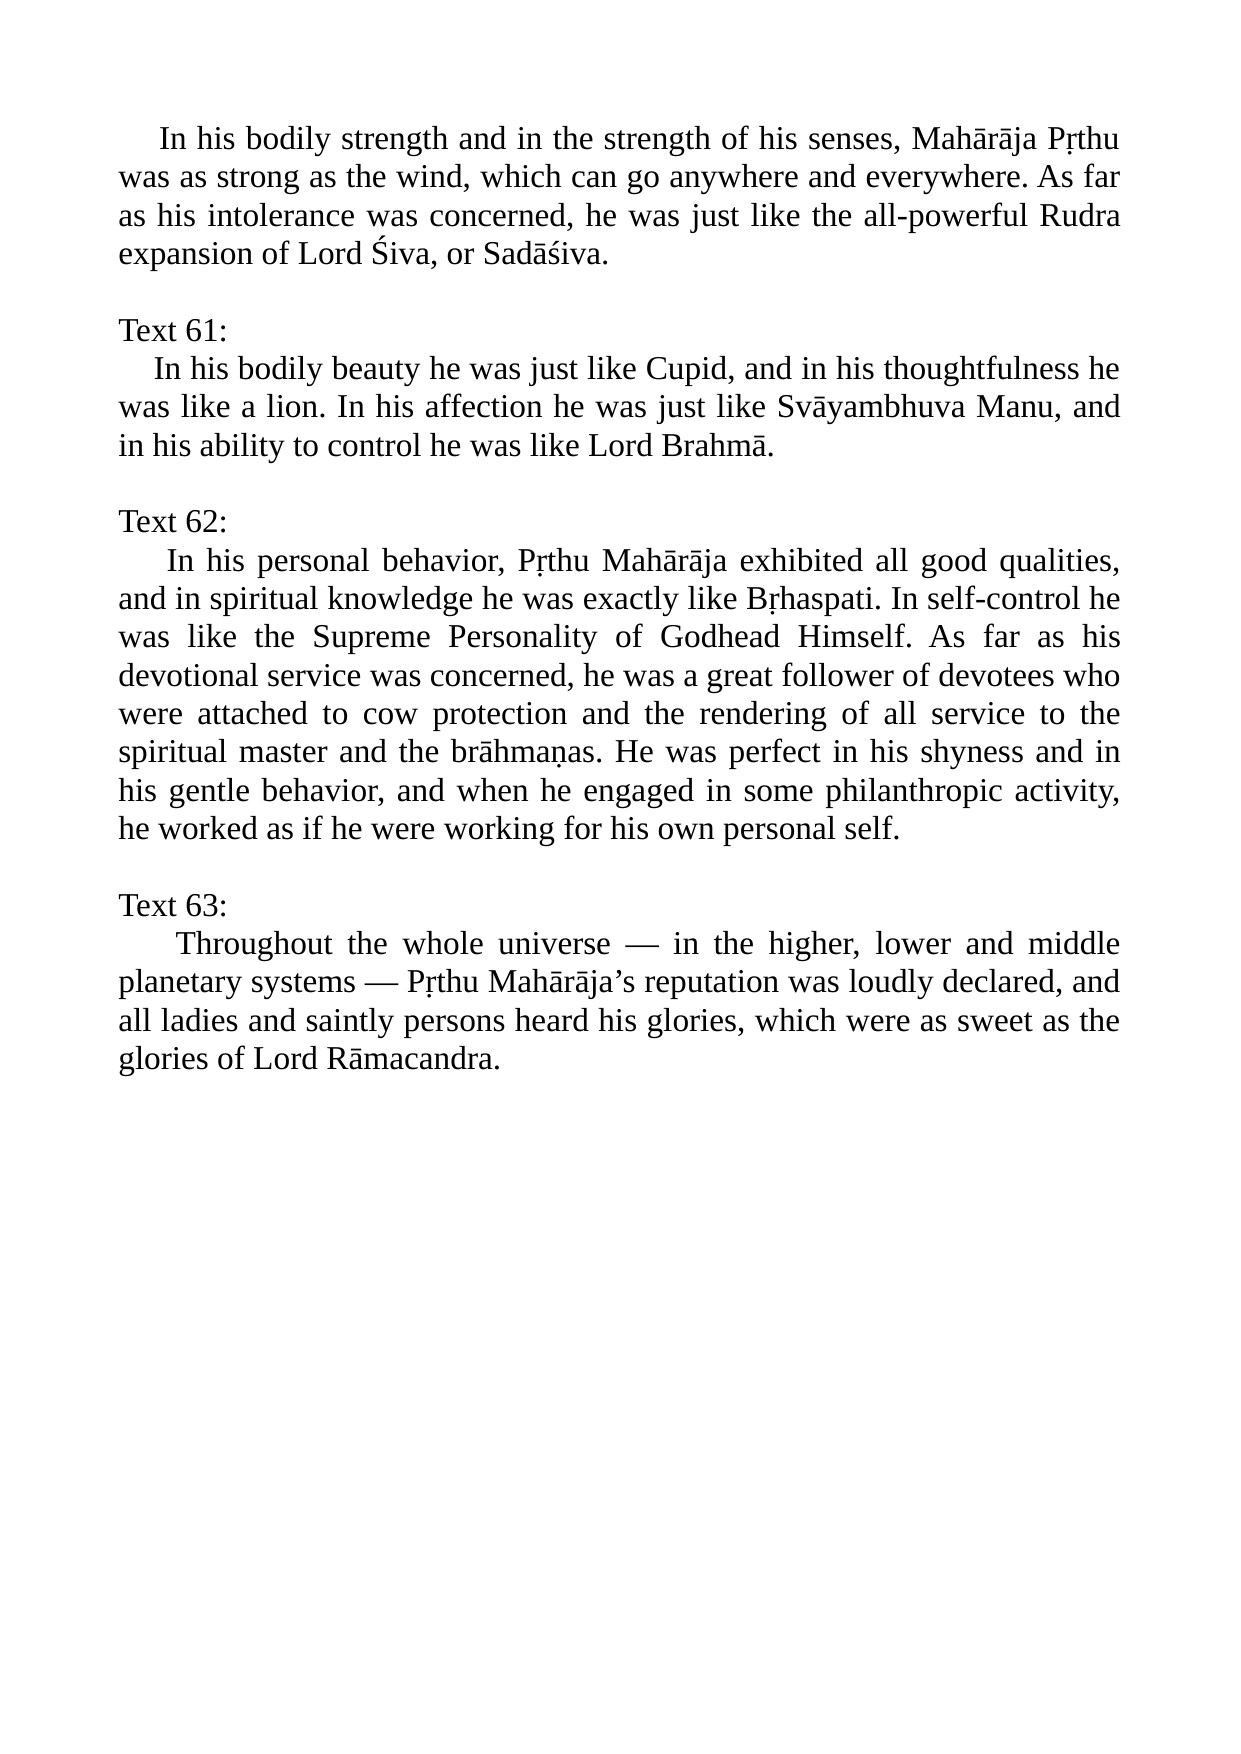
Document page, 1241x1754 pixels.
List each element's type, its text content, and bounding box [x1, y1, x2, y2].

text In his bodily strength and in the strength of his senses, Mahārāja Pṛthu was as strong as the wind, which can go anywhere and everywhere. As far as his intolerance was concerned, he was just like the all-powerful Rudra expansion of Lord Śiva, or Sadāśiva. [118, 118, 1122, 271]
text Throughout the whole universe — in the higher, lower and middle planetary systems — Pṛthu Mahārāja’s reputation was loudly declared, and all ladies and saintly persons heard his glories, which were as sweet as the glories of Lord Rāmacandra. [118, 923, 1122, 1076]
text In his personal behavior, Pṛthu Mahārāja exhibited all good qualities, and in spiritual knowledge he was exactly like Bṛhaspati. In self-control he was like the Supreme Personality of Godhead Himself. As far as his devotional service was concerned, he was a great follower of devotees who were attached to cow protection and the rendering of all service to the spiritual master and the brāhmaṇas. He was perfect in his shyness and in his gentle behavior, and when he engaged in some philanthropic activity, he worked as if he were working for his own personal self. [118, 540, 1122, 846]
text Text 61: [118, 310, 1122, 348]
text Text 63: [118, 885, 1122, 923]
text In his bodily beauty he was just like Cupid, and in his thoughtfulness he was like a lion. In his affection he was just like Svāyambhuva Manu, and in his ability to control he was like Lord Brahmā. [118, 348, 1122, 463]
text Text 62: [118, 501, 1122, 540]
